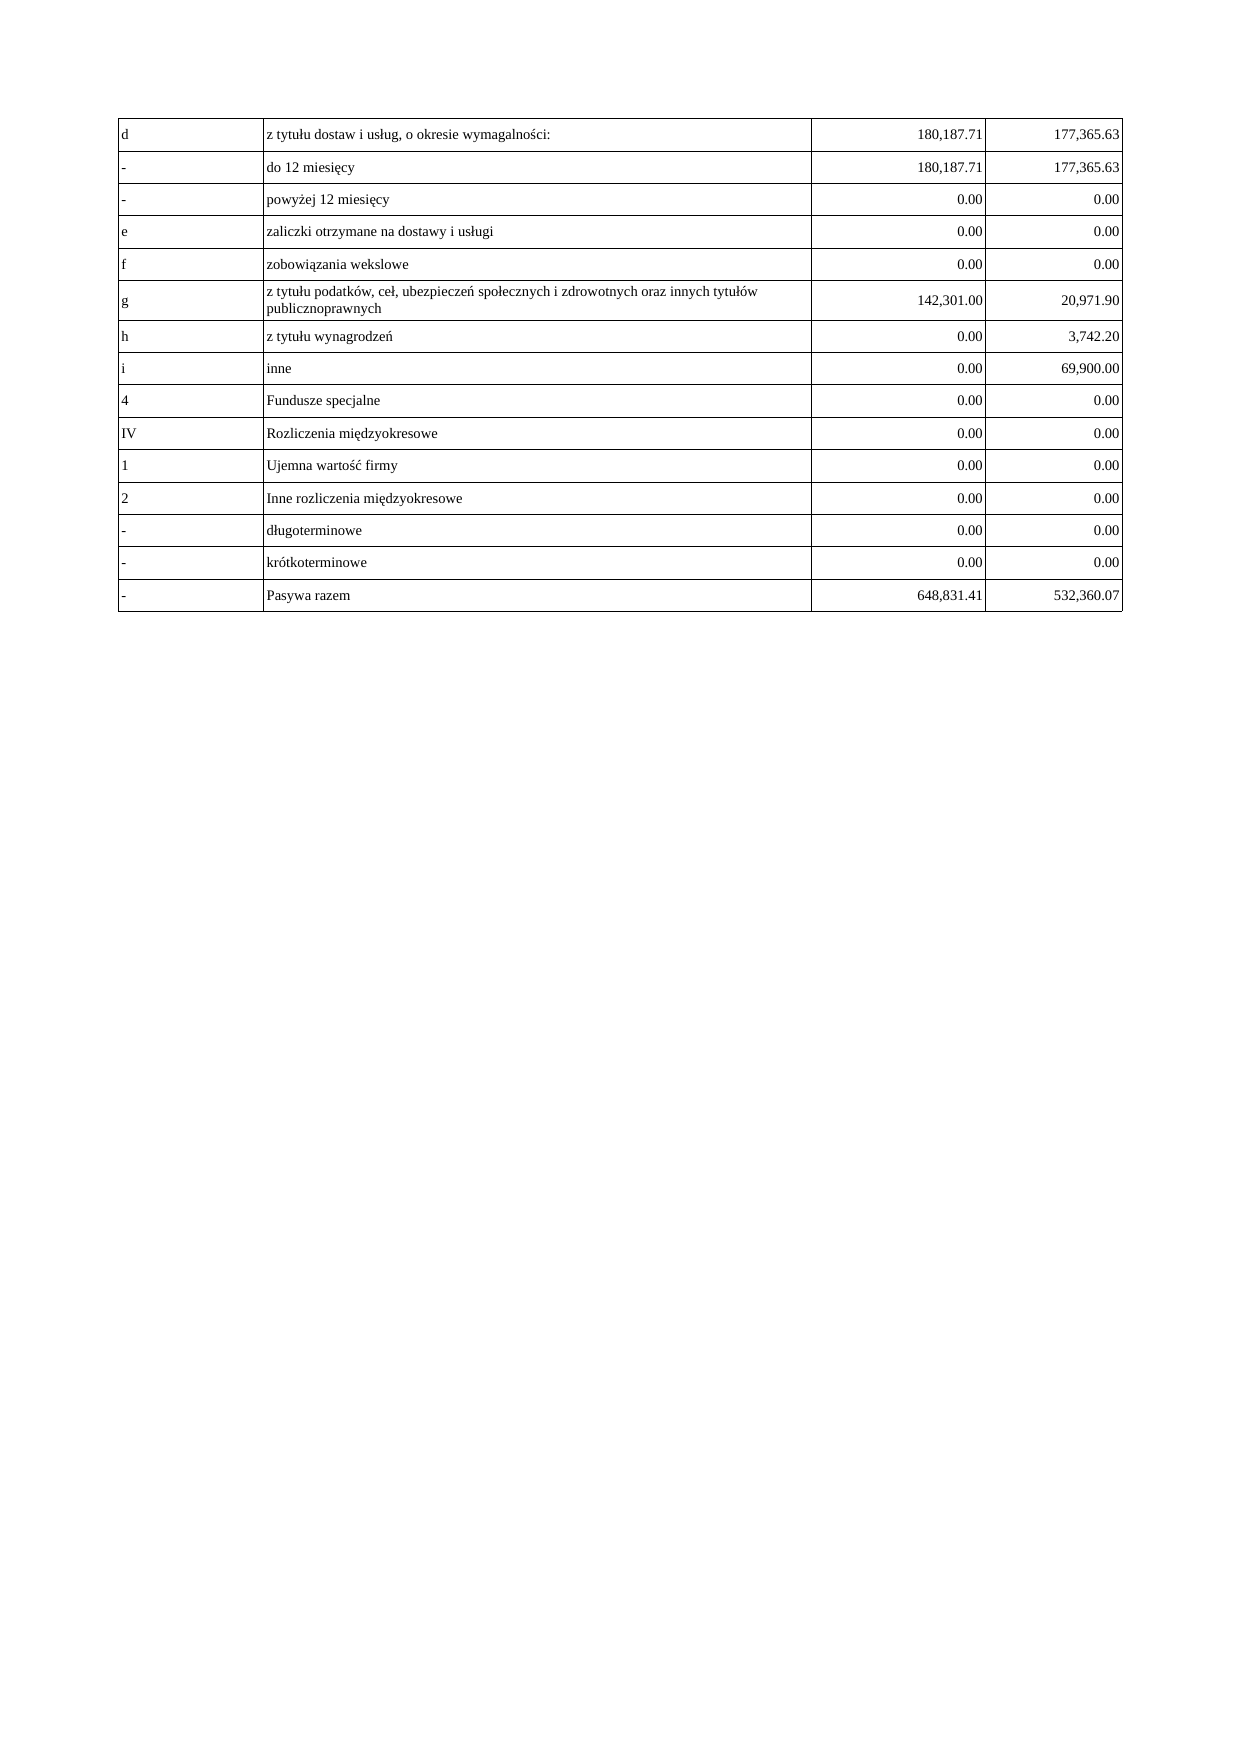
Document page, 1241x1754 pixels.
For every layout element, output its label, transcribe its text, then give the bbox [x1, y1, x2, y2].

table_cell 0,00 [812, 353, 985, 384]
table_cell Inne rozliczenia międzyokresowe [264, 483, 811, 514]
table_cell 648 831,41 [812, 580, 985, 611]
table_cell e [119, 216, 263, 248]
table_cell 3 742,20 [986, 321, 1122, 352]
table_cell z tytułu dostaw i usług, o okresie wymagalności: [264, 119, 811, 151]
table_cell 0,00 [986, 547, 1122, 579]
table_cell d [119, 119, 263, 151]
table_cell 0,00 [812, 418, 985, 449]
table_cell 0,00 [986, 515, 1122, 546]
table_cell 0,00 [812, 216, 985, 248]
table_cell długoterminowe [264, 515, 811, 546]
table_cell 0,00 [812, 249, 985, 280]
table_cell f [119, 249, 263, 280]
table_cell 0,00 [812, 385, 985, 417]
table_cell 0,00 [986, 418, 1122, 449]
table_cell 0,00 [812, 450, 985, 482]
table_cell 142 301,00 [812, 281, 985, 319]
table_cell 0,00 [986, 184, 1122, 215]
table_cell 177 365,63 [986, 119, 1122, 151]
table_cell 69 900,00 [986, 353, 1122, 384]
table_cell 4 [119, 385, 263, 417]
table_cell - [119, 580, 263, 611]
table_cell - [119, 515, 263, 546]
table_cell Fundusze specjalne [264, 385, 811, 417]
table_cell 0,00 [986, 216, 1122, 248]
table_cell powyżej 12 miesięcy [264, 184, 811, 215]
table_cell 180 187,71 [812, 119, 985, 151]
table_cell 0,00 [812, 483, 985, 514]
table_cell 0,00 [986, 385, 1122, 417]
table_cell z tytułu podatków, ceł, ubezpieczeń społecznych i zdrowotnych oraz innych tytułów publicznoprawnych [264, 281, 811, 319]
table_cell 20 971,90 [986, 281, 1122, 319]
table_cell 532 360,07 [986, 580, 1122, 611]
table_cell 0,00 [812, 547, 985, 579]
table_cell 2 [119, 483, 263, 514]
table_cell - [119, 547, 263, 579]
table_cell Rozliczenia międzyokresowe [264, 418, 811, 449]
table_cell 177 365,63 [986, 152, 1122, 183]
table_cell - [119, 184, 263, 215]
table_cell Pasywa razem [264, 580, 811, 611]
table_cell g [119, 281, 263, 319]
table_cell 0,00 [986, 483, 1122, 514]
table_cell zobowiązania wekslowe [264, 249, 811, 280]
table_cell 180 187,71 [812, 152, 985, 183]
table_cell 0,00 [812, 515, 985, 546]
table_cell h [119, 321, 263, 352]
table_cell i [119, 353, 263, 384]
table_cell 0,00 [812, 184, 985, 215]
table_cell inne [264, 353, 811, 384]
table_cell IV [119, 418, 263, 449]
table_cell 0,00 [812, 321, 985, 352]
table_cell zaliczki otrzymane na dostawy i usługi [264, 216, 811, 248]
table_cell z tytułu wynagrodzeń [264, 321, 811, 352]
table_cell do 12 miesięcy [264, 152, 811, 183]
table_cell 0,00 [986, 249, 1122, 280]
table_cell - [119, 152, 263, 183]
table_cell Ujemna wartość firmy [264, 450, 811, 482]
table_cell krótkoterminowe [264, 547, 811, 579]
table_cell 0,00 [986, 450, 1122, 482]
table_cell 1 [119, 450, 263, 482]
